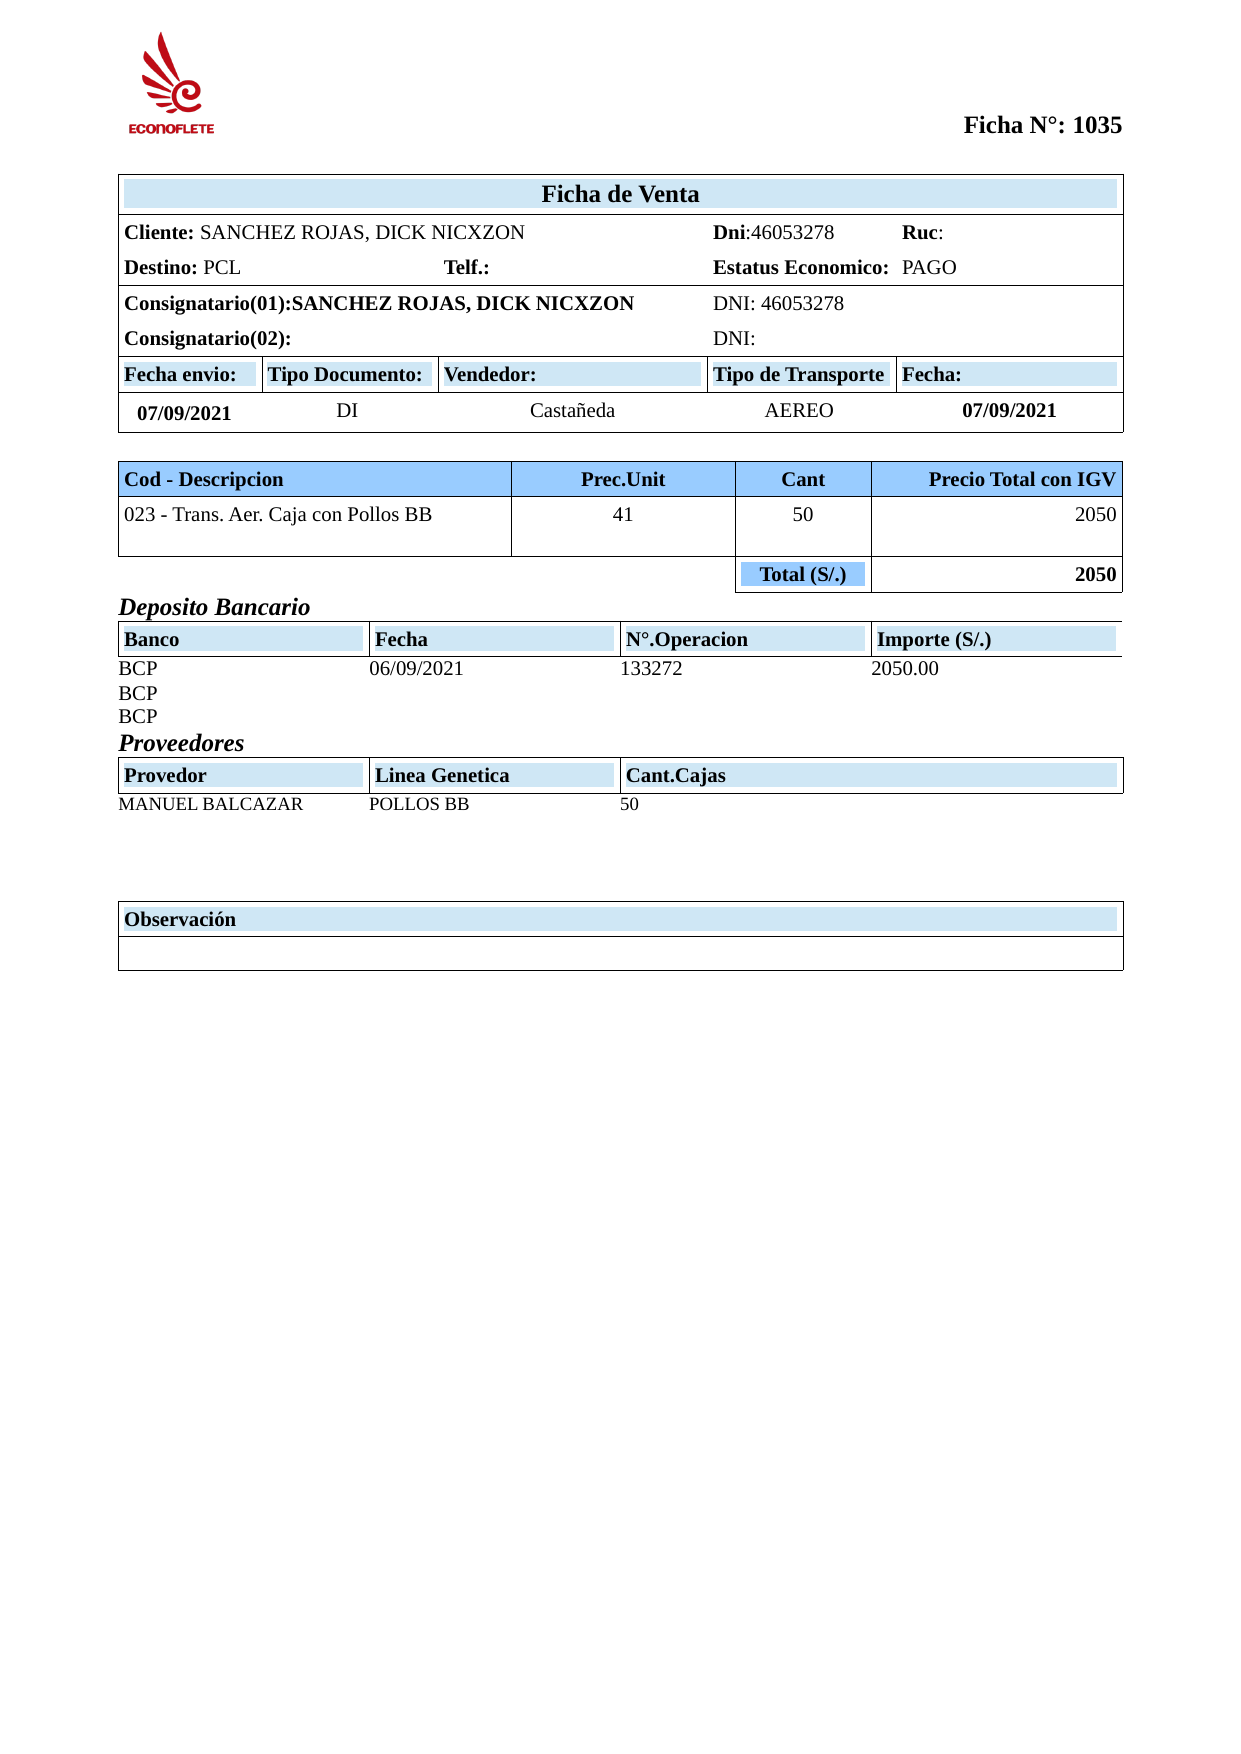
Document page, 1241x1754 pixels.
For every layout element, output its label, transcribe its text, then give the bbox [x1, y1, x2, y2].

table_cell [511, 557, 735, 592]
table_cell BCP [118, 705, 369, 728]
table_cell [369, 879, 620, 901]
table_cell [118, 815, 369, 836]
table_cell [871, 705, 1122, 728]
table_cell Estatus Economico: [707, 249, 896, 285]
table_cell [369, 705, 620, 728]
table_cell DI [262, 393, 438, 432]
table_cell Total (S/.) [736, 557, 871, 592]
table_cell 07/09/2021 [896, 393, 1123, 432]
table_header Importe (S/.) [872, 622, 1122, 656]
table_header Observación [119, 902, 1123, 936]
table_cell Tipo Documento: [263, 357, 438, 392]
table_cell Tipo de Transporte [708, 357, 896, 392]
text Deposito Bancario [118, 592, 1122, 621]
table_cell [118, 858, 369, 879]
table_cell [369, 815, 620, 836]
table_cell 2050 [872, 557, 1122, 592]
table_header Prec.Unit [512, 462, 735, 496]
table_cell 2050.00 [871, 657, 1122, 680]
table_cell [118, 557, 511, 592]
table_header Fecha [370, 622, 620, 656]
table_header Banco [119, 622, 369, 656]
table_cell [620, 705, 871, 728]
table_cell POLLOS BB [369, 794, 620, 814]
table_cell Fecha envio: [119, 357, 262, 392]
table_header N°.Operacion [621, 622, 871, 656]
table_cell AEREO [707, 393, 896, 432]
table_cell 133272 [620, 657, 871, 680]
table_cell [620, 858, 1123, 879]
table_cell DNI: 46053278 [707, 286, 1123, 321]
table_header Provedor [119, 758, 369, 793]
table_cell Telf.: [438, 249, 707, 285]
table_cell MANUEL BALCAZAR [118, 794, 369, 814]
table_cell Dni:46053278 [707, 215, 896, 249]
table_cell 07/09/2021 [119, 393, 262, 432]
table_cell 50 [736, 497, 871, 556]
table_cell BCP [118, 680, 369, 704]
table_cell [620, 680, 871, 704]
table_header Cant [736, 462, 871, 496]
table_cell Cliente: SANCHEZ ROJAS, DICK NICXZON [119, 215, 707, 249]
table_header Cant.Cajas [621, 758, 1123, 793]
text Proveedores [118, 728, 1122, 757]
table_cell Consignatario(01):SANCHEZ ROJAS, DICK NICXZON [119, 286, 707, 321]
table_cell [118, 836, 369, 858]
table_header Cod - Descripcion [119, 462, 511, 496]
table_cell 06/09/2021 [369, 657, 620, 680]
table_cell 41 [512, 497, 735, 556]
table_cell [369, 680, 620, 704]
table_cell [620, 836, 1123, 858]
table_cell Fecha: [897, 357, 1123, 392]
table_cell Ruc: [896, 215, 1123, 249]
table_cell Vendedor: [439, 357, 707, 392]
table_header Linea Genetica [370, 758, 620, 793]
table_cell Consignatario(02): [119, 321, 707, 356]
table_cell [620, 815, 1123, 836]
table_cell [119, 937, 1123, 969]
picture [118, 31, 225, 134]
table_cell 50 [620, 794, 1123, 814]
table_cell [118, 879, 369, 901]
table_cell DNI: [707, 321, 1123, 356]
table_cell 2050 [872, 497, 1122, 556]
table_header Ficha de Venta [119, 175, 1123, 214]
table_cell 023 - Trans. Aer. Caja con Pollos BB [119, 497, 511, 556]
table_cell [369, 836, 620, 858]
table_cell PAGO [896, 249, 1123, 285]
table_cell BCP [118, 657, 369, 680]
table_cell Destino: PCL [119, 249, 438, 285]
table_cell [620, 879, 1123, 901]
table_cell [871, 680, 1122, 704]
table_header Precio Total con IGV [872, 462, 1122, 496]
table_cell Castañeda [438, 393, 707, 432]
table_cell [369, 858, 620, 879]
